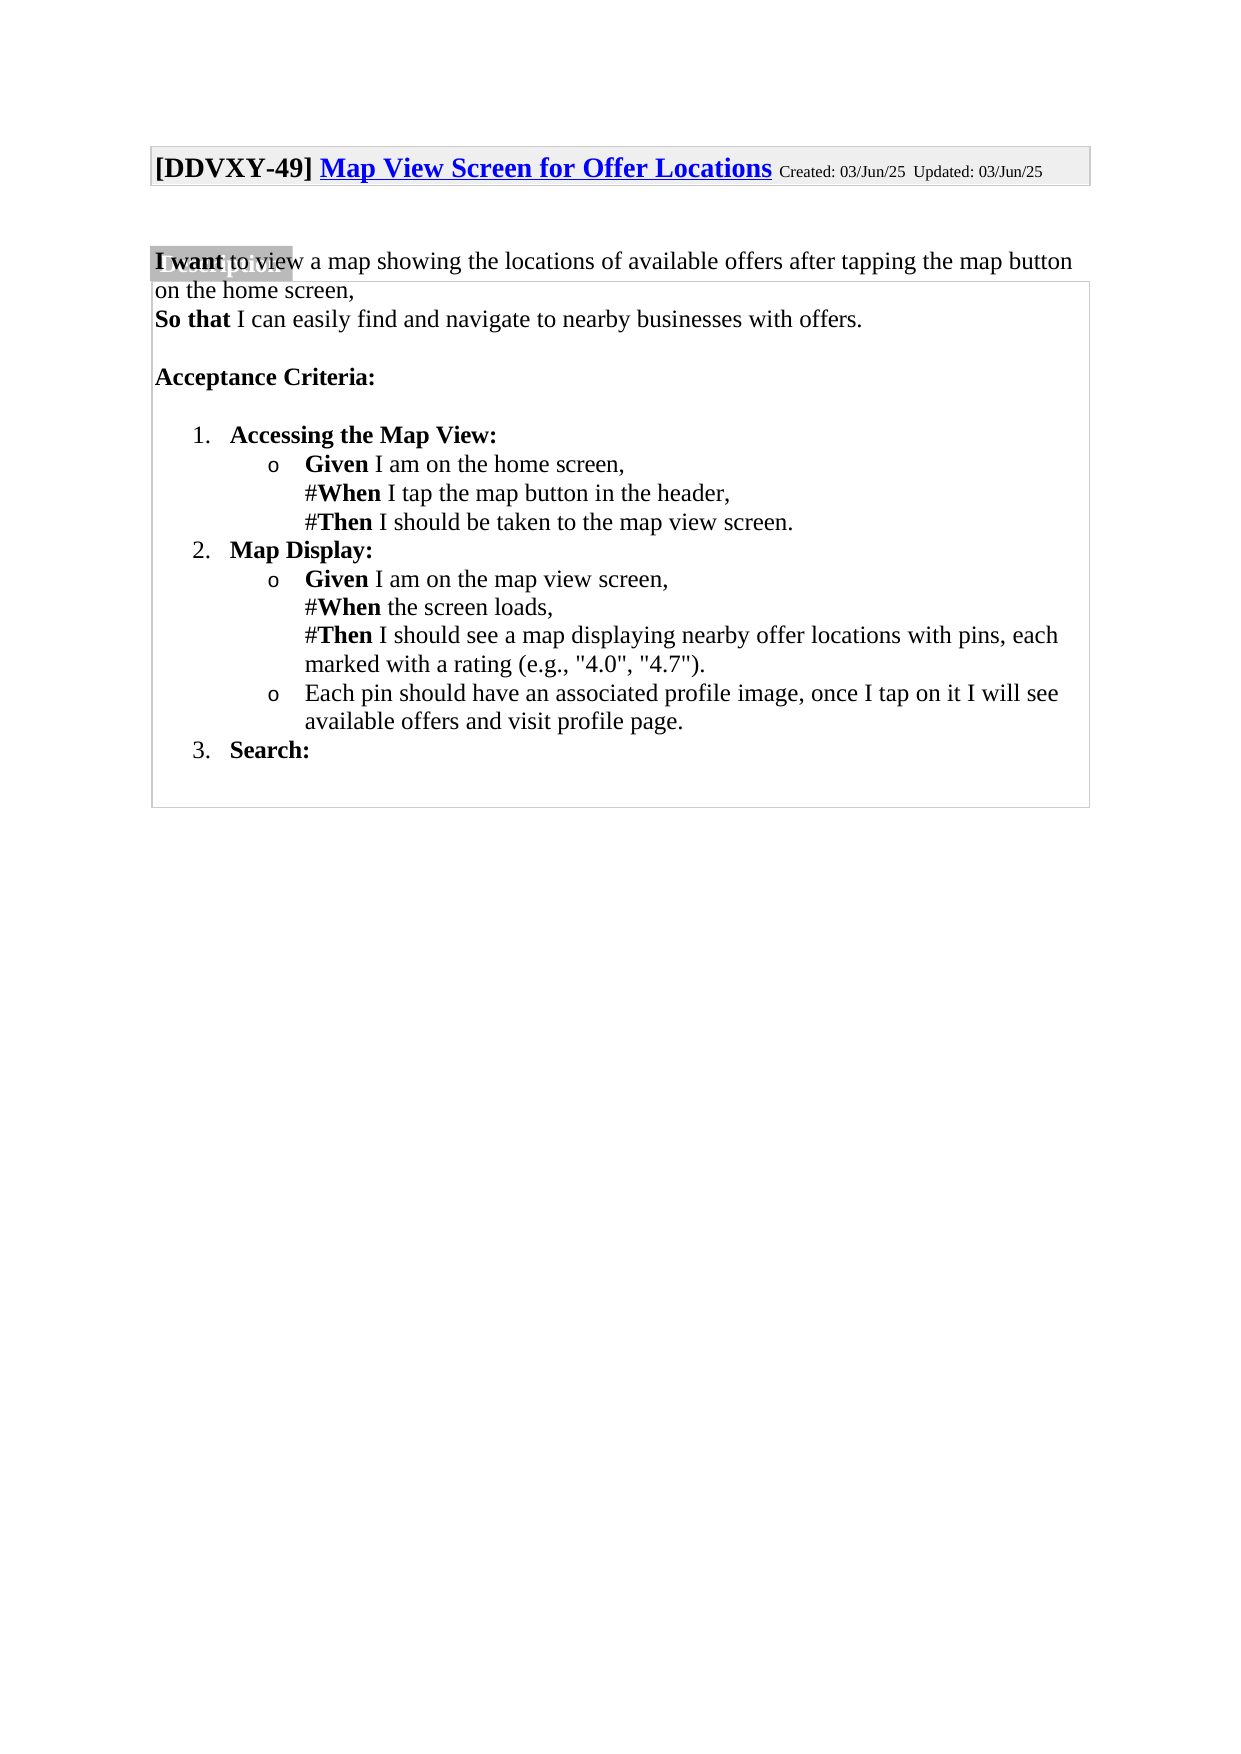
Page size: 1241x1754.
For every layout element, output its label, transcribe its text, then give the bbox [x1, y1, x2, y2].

list Accessing the Map View: [192, 420, 1090, 449]
text #Then I should see a map displaying nearby offer locations with pins, each marked with a rating (e.g., "4.0", "4.7"). [304, 621, 1090, 678]
list Given I am on the home screen, [267, 449, 1090, 478]
list Map Display: [192, 535, 1090, 564]
list Each pin should have an associated profile image, once I tap on it I will see available offers and visit profile page. [267, 679, 1061, 735]
text So that I can easily find and navigate to nearby businesses with offers. [154, 304, 1090, 333]
list Given I am on the map view screen, #When the screen loads, [267, 564, 670, 620]
text I want to view a map showing the locations of available offers after tapping the map button on the home screen, [154, 246, 1090, 304]
list Search: [192, 735, 1090, 764]
text #When I tap the map button in the header, #Then I should be taken to the map view screen. [304, 478, 798, 535]
table_header [DDVXY-49] Map View Screen for Offer Locations Created: 03/Jun/25 Updated: 03/Jun/25 [152, 147, 1089, 184]
text Acceptance Criteria: [154, 362, 1090, 391]
